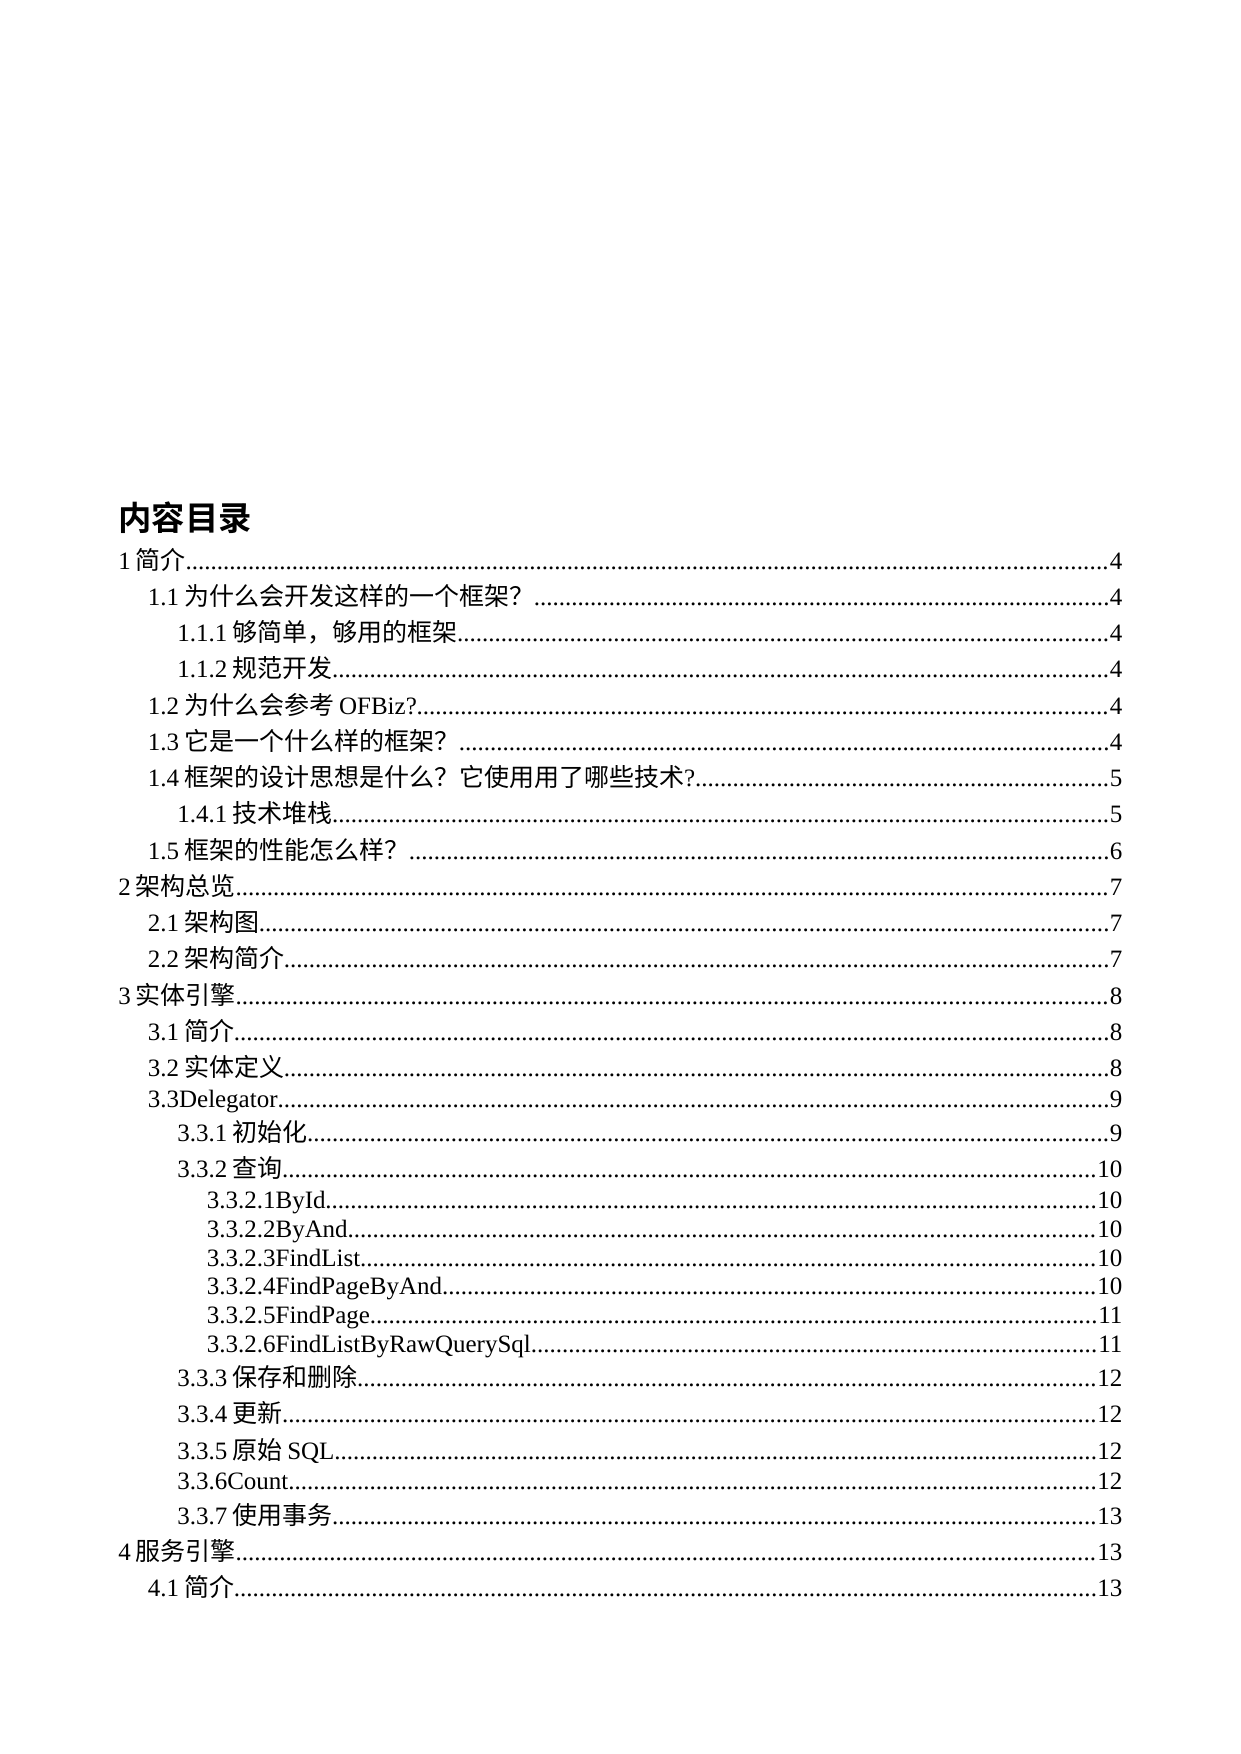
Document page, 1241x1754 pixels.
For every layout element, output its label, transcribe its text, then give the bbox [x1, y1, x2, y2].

text 3.3.2.4FindPageByAnd 10 [207, 1271, 1122, 1300]
text 1.1.2规范开发 4 [177, 649, 1122, 685]
text 4.1简介 13 [148, 1568, 1122, 1604]
text 3.3Delegator 9 [148, 1084, 1122, 1113]
text 1.1为什么会开发这样的一个框架？ 4 [148, 576, 1122, 613]
text 1.4框架的设计思想是什么？它使用用了哪些技术? 5 [148, 758, 1122, 794]
text 4服务引擎 13 [118, 1531, 1122, 1568]
text 3.3.2.1ById 10 [207, 1185, 1122, 1214]
text 1.4.1技术堆栈 5 [177, 794, 1122, 830]
text 3.3.2.5FindPage 11 [207, 1300, 1122, 1329]
text 1简介 4 [118, 540, 1122, 576]
text 3.3.3保存和删除 12 [177, 1358, 1122, 1394]
text 1.1.1够简单，够用的框架 4 [177, 613, 1122, 649]
text 3.3.4更新 12 [177, 1394, 1122, 1430]
text 3.3.7使用事务 13 [177, 1495, 1122, 1531]
subtitle 内容目录 [118, 492, 1122, 540]
text 1.3它是一个什么样的框架？ 4 [148, 721, 1122, 758]
text 3.3.1初始化 9 [177, 1113, 1122, 1149]
text 2.2架构简介 7 [148, 939, 1122, 975]
text 1.5框架的性能怎么样？ 6 [148, 830, 1122, 866]
text 2.1架构图 7 [148, 903, 1122, 939]
text 3.3.2.6FindListByRawQuerySql 11 [207, 1329, 1122, 1358]
text 3.3.2查询 10 [177, 1149, 1122, 1185]
text 3实体引擎 8 [118, 975, 1122, 1011]
text 3.1简介 8 [148, 1011, 1122, 1048]
text 2架构总览 7 [118, 866, 1122, 903]
text 3.3.2.3FindList 10 [207, 1243, 1122, 1271]
text 3.2实体定义 8 [148, 1048, 1122, 1084]
text 3.3.5原始SQL 12 [177, 1430, 1122, 1466]
text 3.3.6Count 12 [177, 1466, 1122, 1495]
text 3.3.2.2ByAnd 10 [207, 1214, 1122, 1243]
text 1.2为什么会参考OFBiz? 4 [148, 685, 1122, 721]
